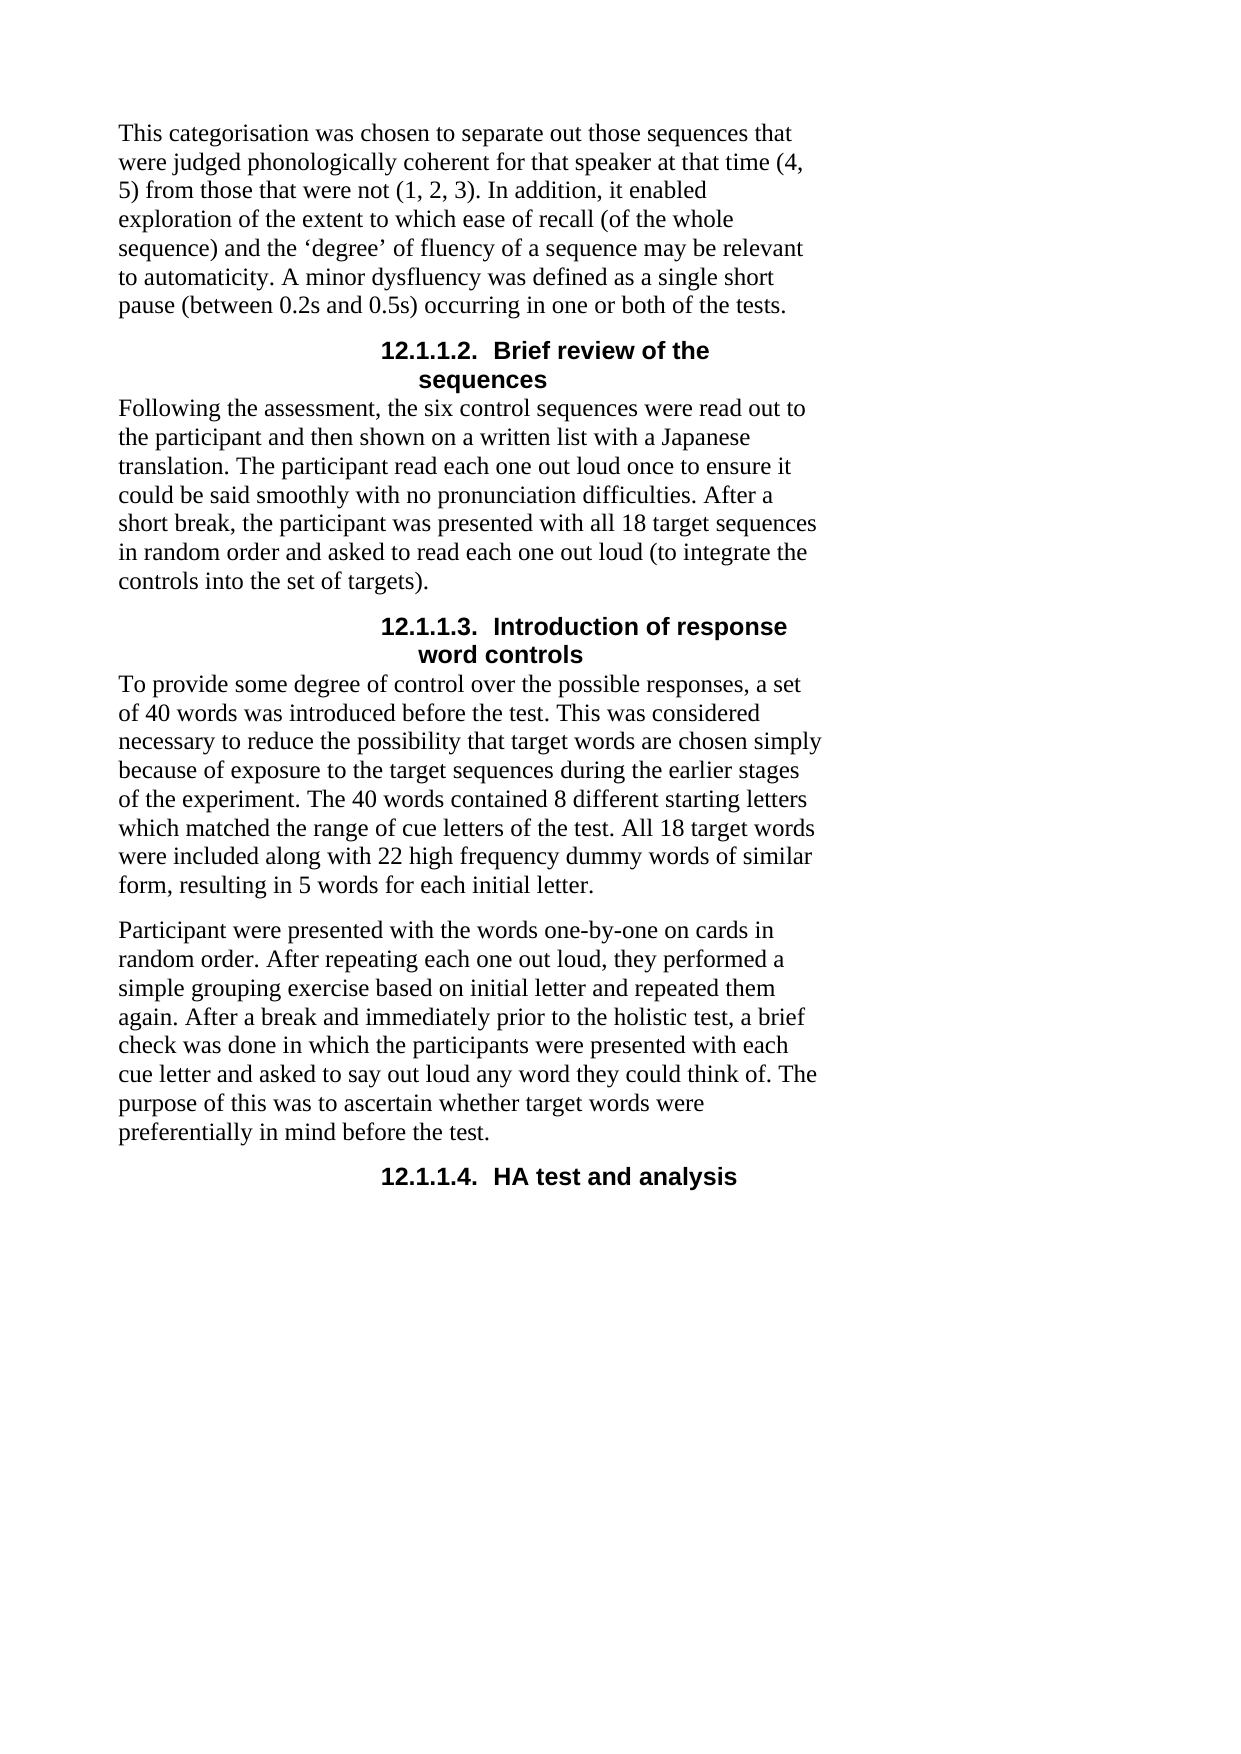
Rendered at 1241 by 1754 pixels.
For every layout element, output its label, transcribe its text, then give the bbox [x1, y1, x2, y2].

text To provide some degree of control over the possible responses, a set of 40 words was introduced before the test. This was considered necessary to reduce the possibility that target words are chosen simply because of exposure to the target sequences during the earlier stages of the experiment. The 40 words contained 8 different starting letters which matched the range of cue letters of the test. All 18 target words were included along with 22 high frequency dummy words of similar form, resulting in 5 words for each initial letter. [118, 669, 827, 899]
list HA test and analysis [381, 1162, 827, 1191]
text This categorisation was chosen to separate out those sequences that were judged phonologically coherent for that speaker at that time (4, 5) from those that were not (1, 2, 3). In addition, it enabled exploration of the extent to which ease of recall (of the whole sequence) and the ‘degree’ of fluency of a sequence may be relevant to automaticity. A minor dysfluency was defined as a single short pause (between 0.2s and 0.5s) occurring in one or both of the tests. [118, 118, 827, 319]
text Following the assessment, the six control sequences were read out to the participant and then shown on a written list with a Japanese translation. The participant read each one out loud once to ensure it could be said smoothly with no pronunciation difficulties. After a short break, the participant was presented with all 18 target sequences in random order and asked to read each one out loud (to integrate the controls into the set of targets). [118, 393, 827, 595]
text Participant were presented with the words one-by-one on cards in random order. After repeating each one out loud, they performed a simple grouping exercise based on initial letter and repeated them again. After a break and immediately prior to the holistic test, a brief check was done in which the participants were presented with each cue letter and asked to say out loud any word they could think of. The purpose of this was to ascertain whether target words were preferentially in mind before the test. [118, 916, 827, 1146]
list Introduction of response word controls [381, 611, 827, 669]
list Brief review of the sequences [381, 336, 827, 393]
